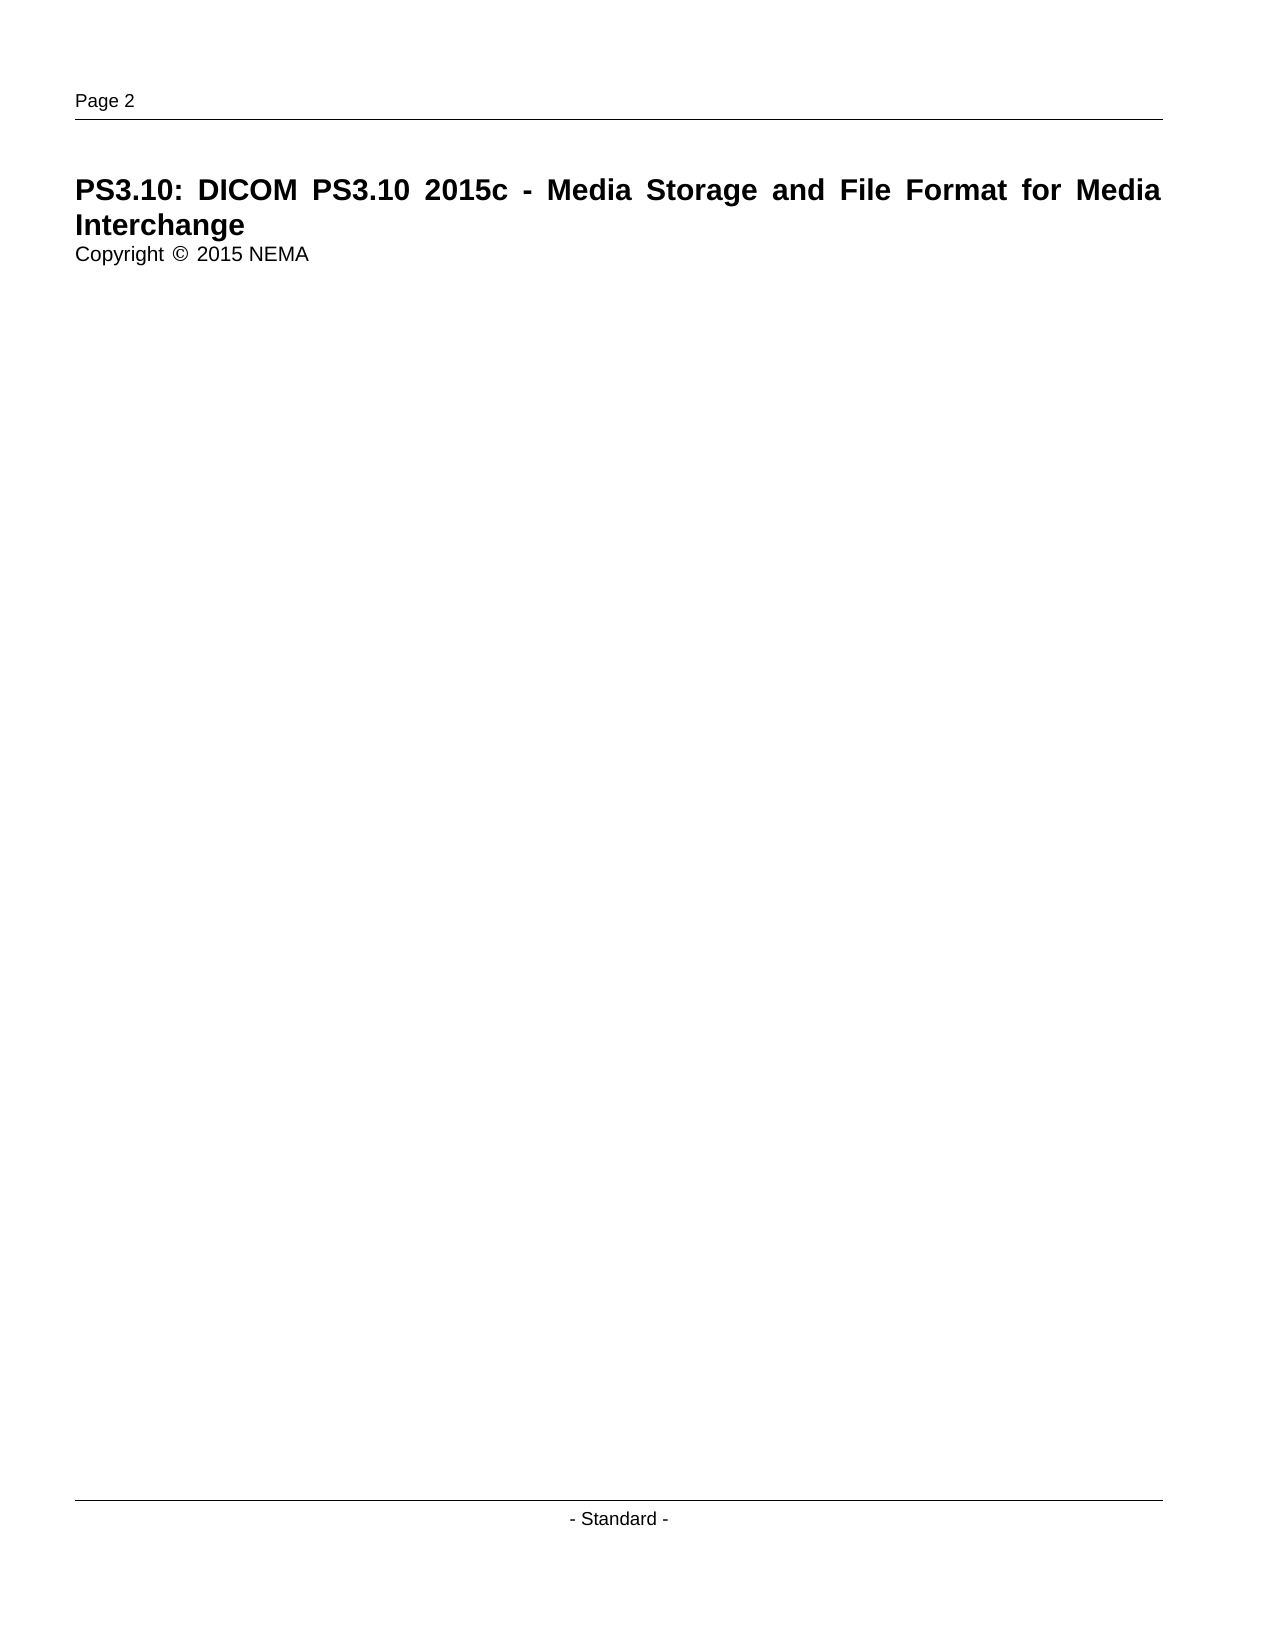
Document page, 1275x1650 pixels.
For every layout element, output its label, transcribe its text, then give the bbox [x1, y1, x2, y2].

text Copyright © 2015 NEMA [75, 242, 1162, 266]
text PS3.10: DICOM PS3.10 2015c - Media Storage and File Format for Media Interchange [75, 172, 1162, 242]
